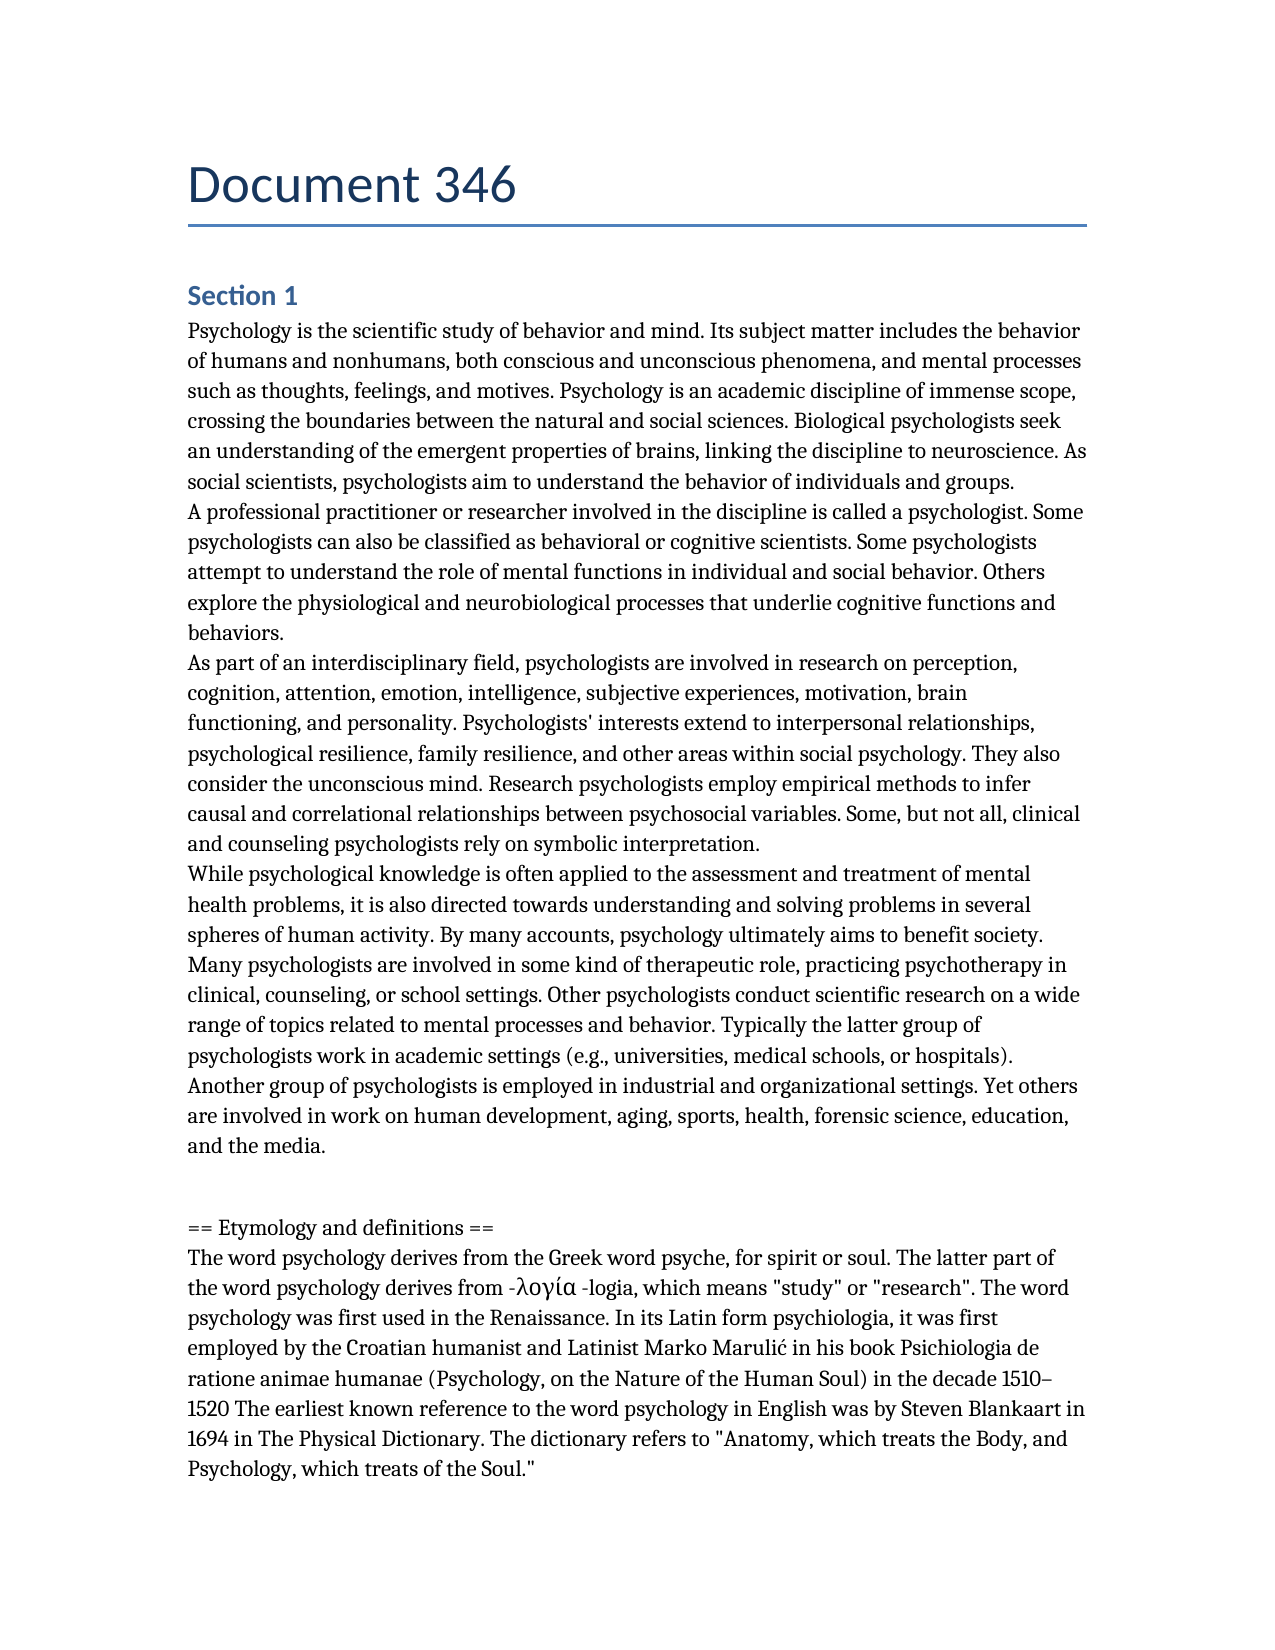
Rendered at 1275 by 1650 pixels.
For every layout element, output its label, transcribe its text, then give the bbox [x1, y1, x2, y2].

title Document 346 [187, 150, 1087, 227]
text Psychology is the scientific study of behavior and mind. Its subject matter includes the behavior of humans and nonhumans, both conscious and unconscious phenomena, and mental processes such as thoughts, feelings, and motives. Psychology is an academic discipline of immense scope, crossing the boundaries between the natural and social sciences. Biological psychologists seek an understanding of the emergent properties of brains, linking the discipline to neuroscience. As social scientists, psychologists aim to understand the behavior of individuals and groups. A professional practitioner or researcher involved in the discipline is called a psychologist. Some psychologists can also be classified as behavioral or cognitive scientists. Some psychologists attempt to understand the role of mental functions in individual and social behavior. Others explore the physiological and neurobiological processes that underlie cognitive functions and behaviors. As part of an interdisciplinary field, psychologists are involved in research on perception, cognition, attention, emotion, intelligence, subjective experiences, motivation, brain functioning, and personality. Psychologists' interests extend to interpersonal relationships, psychological resilience, family resilience, and other areas within social psychology. They also consider the unconscious mind. Research psychologists employ empirical methods to infer causal and correlational relationships between psychosocial variables. Some, but not all, clinical and counseling psychologists rely on symbolic interpretation. While psychological knowledge is often applied to the assessment and treatment of mental health problems, it is also directed towards understanding and solving problems in several spheres of human activity. By many accounts, psychology ultimately aims to benefit society. Many psychologists are involved in some kind of therapeutic role, practicing psychotherapy in clinical, counseling, or school settings. Other psychologists conduct scientific research on a wide range of topics related to mental processes and behavior. Typically the latter group of psychologists work in academic settings (e.g., universities, medical schools, or hospitals). Another group of psychologists is employed in industrial and organizational settings. Yet others are involved in work on human development, aging, sports, health, forensic science, education, and the media. [187, 317, 1087, 1159]
text == Etymology and definitions == The word psychology derives from the Greek word psyche, for spirit or soul. The latter part of the word psychology derives from -λογία -logia, which means "study" or "research". The word psychology was first used in the Renaissance. In its Latin form psychiologia, it was first employed by the Croatian humanist and Latinist Marko Marulić in his book Psichiologia de ratione animae humanae (Psychology, on the Nature of the Human Soul) in the decade 1510–1520 The earliest known reference to the word psychology in English was by Steven Blankaart in 1694 in The Physical Dictionary. The dictionary refers to "Anatomy, which treats the Body, and Psychology, which treats of the Soul." [187, 1184, 1087, 1482]
subtitle Section 1 [187, 277, 1087, 312]
